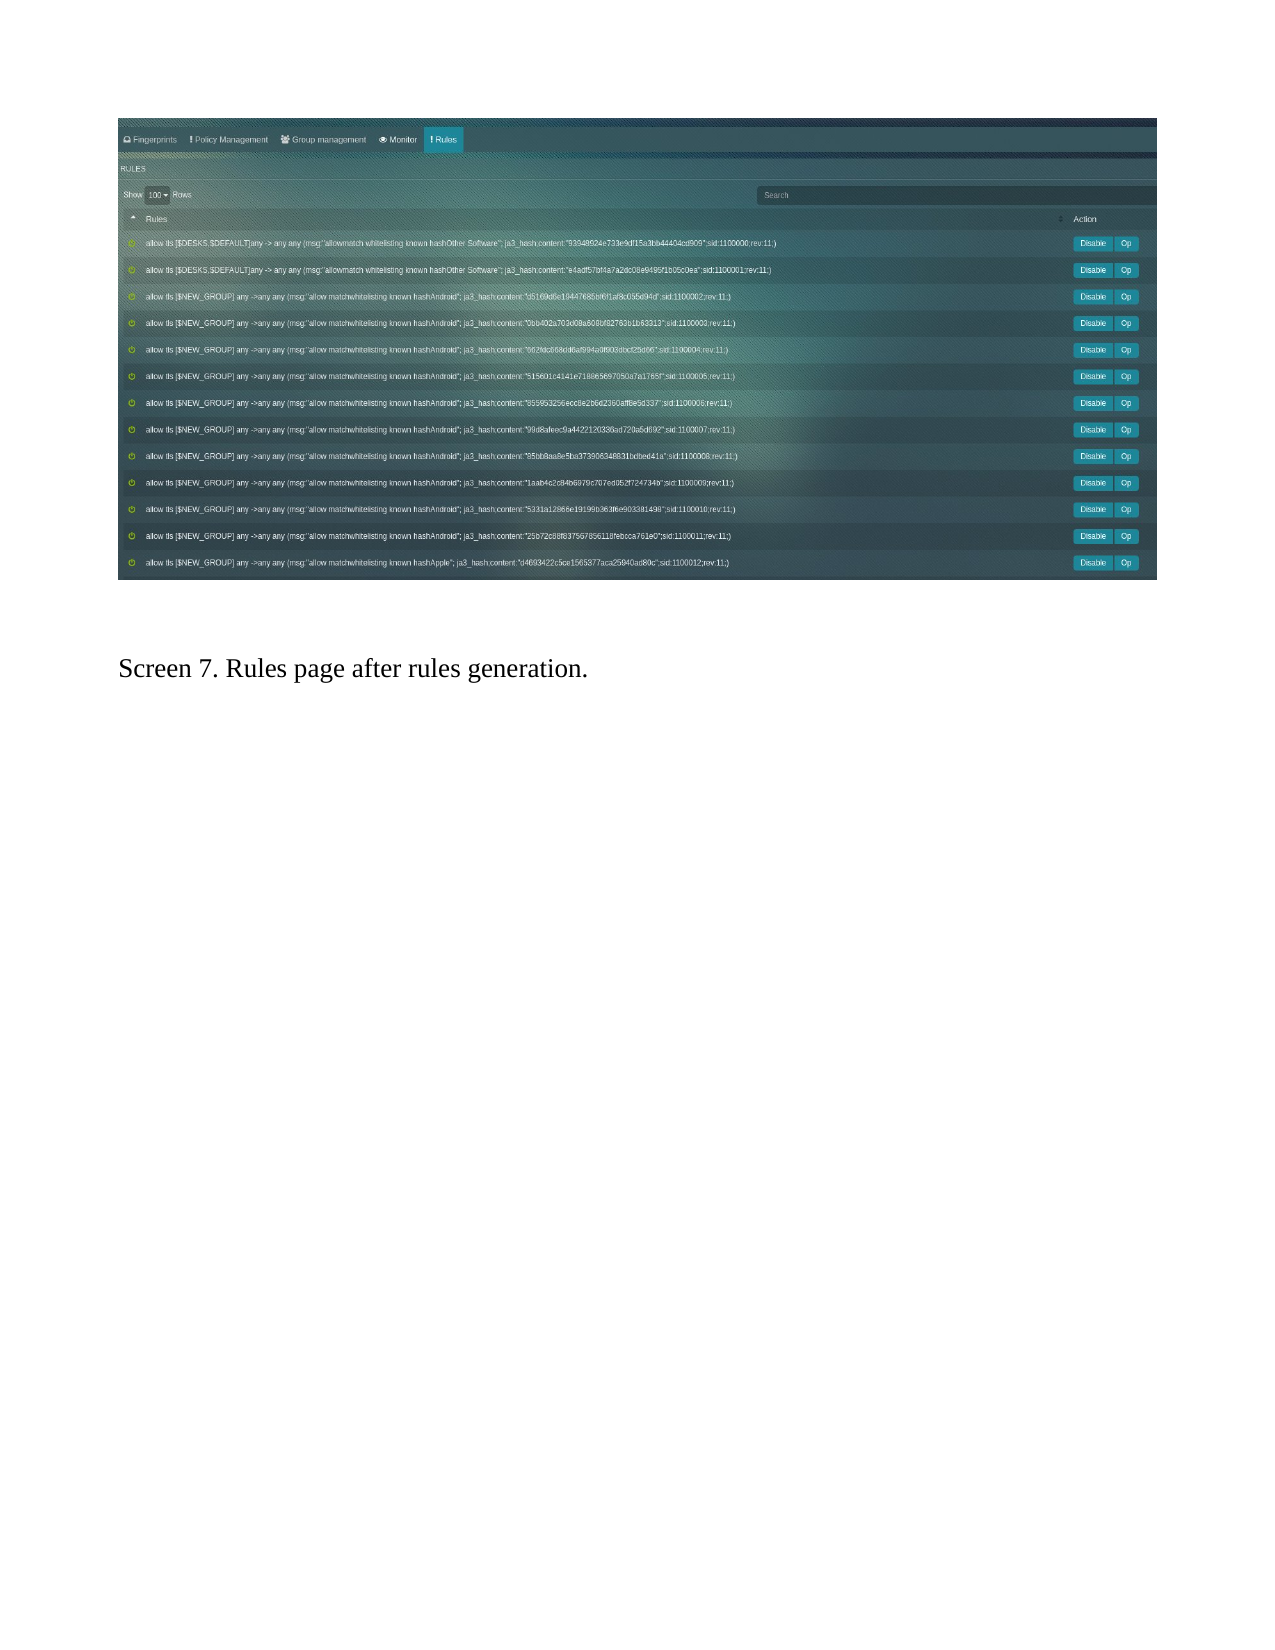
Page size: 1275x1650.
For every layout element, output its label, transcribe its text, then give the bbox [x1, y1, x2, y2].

picture [118, 118, 1157, 580]
text Screen 7. Rules page after rules generation. [118, 652, 1157, 683]
